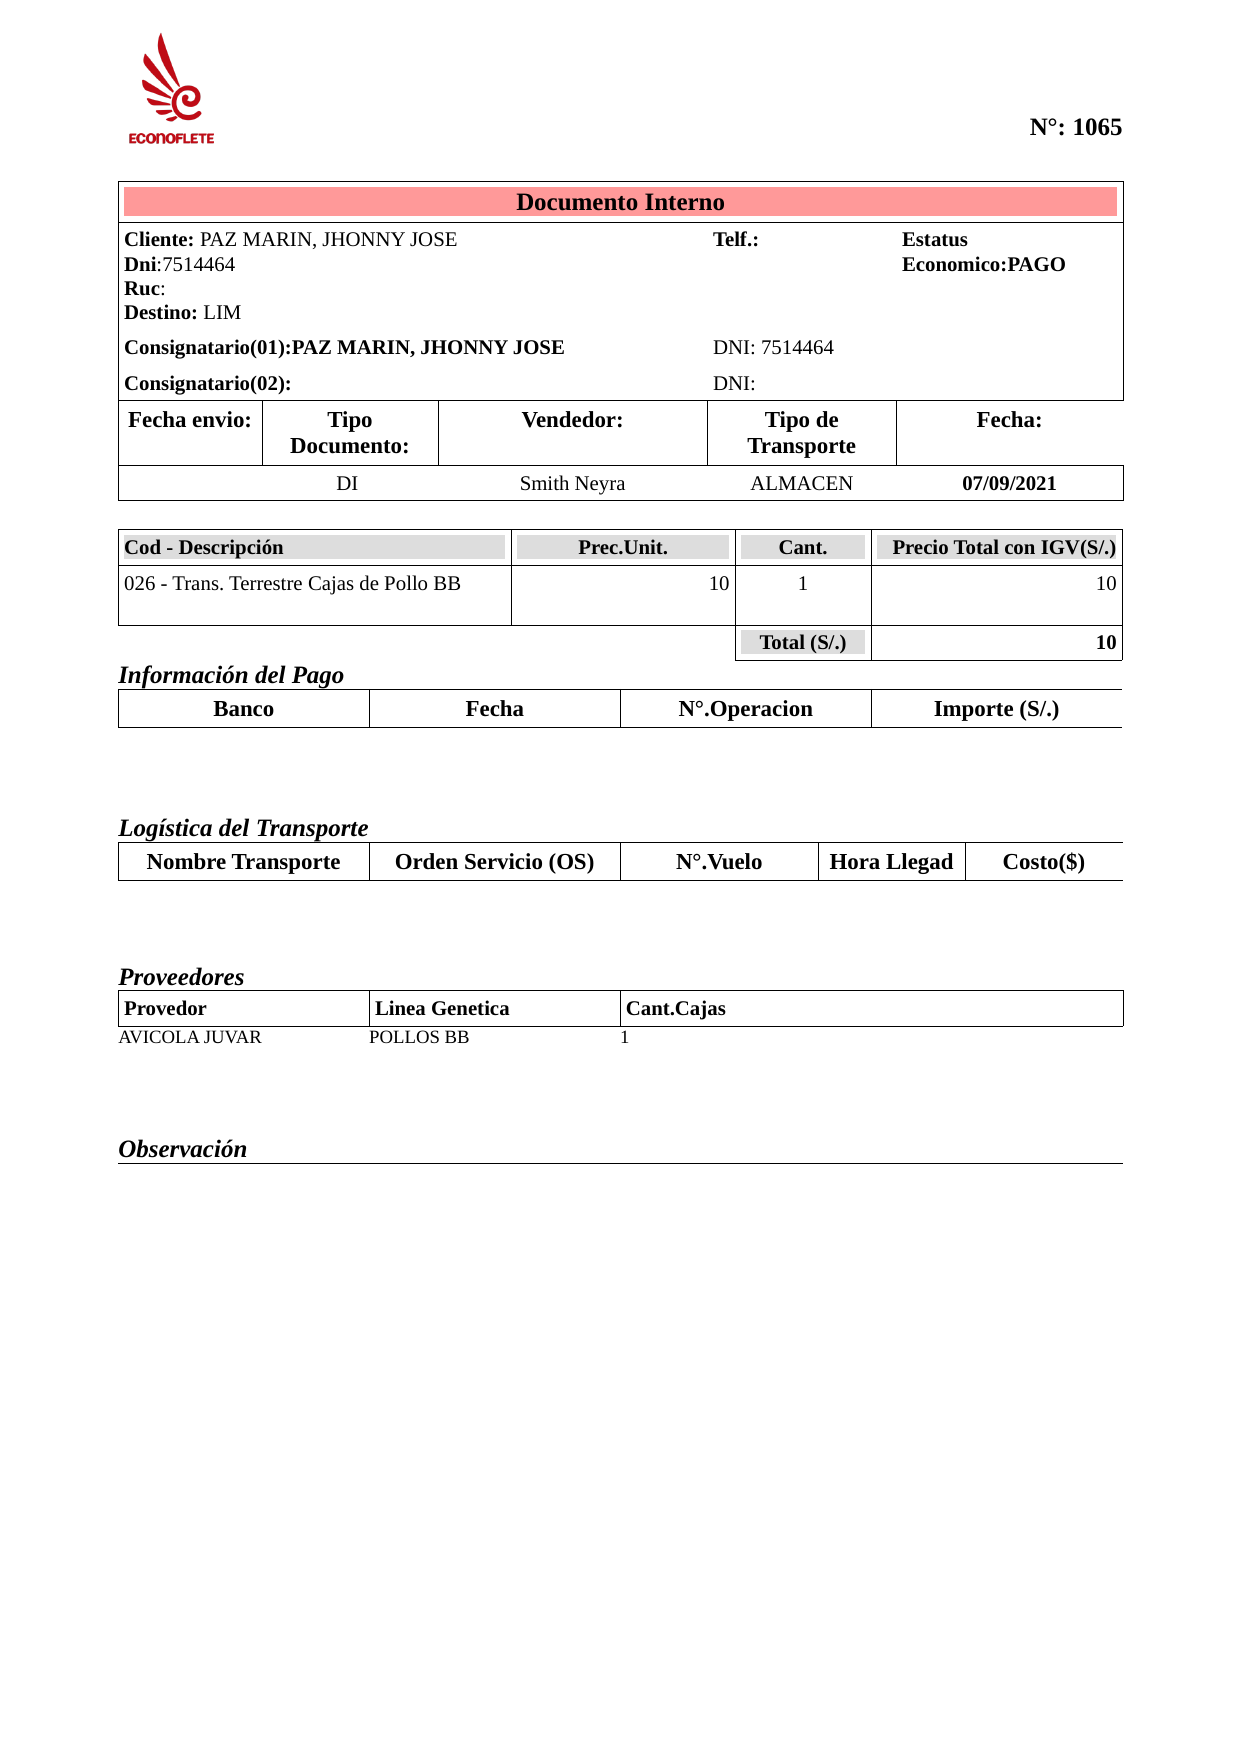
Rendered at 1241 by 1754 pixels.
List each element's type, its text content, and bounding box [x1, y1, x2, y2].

table_cell [118, 1112, 369, 1134]
table_header Hora Llegad [819, 843, 965, 880]
table_cell [118, 1069, 369, 1091]
table_cell [511, 626, 735, 660]
table_header Cant.Cajas [621, 991, 1123, 1026]
table_cell 1 [736, 566, 871, 624]
table_cell Vendedor: [439, 401, 707, 465]
table_cell [118, 785, 369, 813]
table_cell [620, 756, 871, 784]
table_cell 07/09/2021 [896, 466, 1123, 500]
text Logística del Transporte [118, 813, 1122, 842]
table_header Precio Total con IGV(S/.) [872, 530, 1122, 565]
table_header N°.Vuelo [621, 843, 818, 880]
table_header Linea Genetica [370, 991, 620, 1026]
table_cell DI [262, 466, 438, 500]
table_cell [620, 785, 871, 813]
table_cell [818, 933, 965, 962]
table_cell [620, 728, 871, 756]
table_cell [620, 1112, 1123, 1134]
table_header Cant. [736, 530, 871, 565]
table_cell [871, 756, 1122, 784]
text Información del Pago [118, 660, 1122, 689]
table_header Provedor [119, 991, 369, 1026]
table_cell Consignatario(01):PAZ MARIN, JHONNY JOSE [119, 329, 707, 365]
table_header Prec.Unit. [512, 530, 735, 565]
table_cell DNI: [707, 365, 1123, 400]
table_cell [118, 728, 369, 756]
table_cell 026 - Trans. Terrestre Cajas de Pollo BB [119, 566, 511, 624]
table_header Nombre Transporte [119, 843, 369, 880]
table_cell 10 [872, 626, 1122, 660]
table_header Banco [119, 690, 369, 727]
table_cell ALMACEN [707, 466, 896, 500]
table_cell [369, 728, 620, 756]
picture [118, 32, 225, 144]
table_cell [118, 933, 369, 962]
table_header Importe (S/.) [872, 690, 1122, 727]
table_cell [369, 904, 620, 933]
table_cell Total (S/.) [736, 626, 871, 660]
table_cell Fecha: [897, 401, 1123, 465]
table_cell [369, 933, 620, 962]
table_cell [118, 756, 369, 784]
table_cell [118, 1048, 369, 1069]
table_cell [119, 466, 262, 500]
table_cell [369, 881, 620, 904]
table_cell 10 [872, 566, 1122, 624]
table_cell [965, 881, 1123, 904]
table_cell Consignatario(02): [119, 365, 707, 400]
table_cell [369, 1048, 620, 1069]
table_cell [118, 904, 369, 933]
table_cell [620, 1069, 1123, 1091]
table_cell [818, 881, 965, 904]
table_cell [620, 1091, 1123, 1112]
table_cell [369, 1112, 620, 1134]
table_cell 1 [620, 1027, 1123, 1048]
table_header [118, 1164, 1123, 1187]
table_cell [965, 904, 1123, 933]
table_cell AVICOLA JUVAR [118, 1027, 369, 1048]
table_header Costo($) [966, 843, 1123, 880]
table_cell [369, 785, 620, 813]
table_cell [871, 785, 1122, 813]
table_cell [620, 881, 818, 904]
table_cell Smith Neyra [438, 466, 707, 500]
text Proveedores [118, 962, 1122, 990]
table_cell [369, 1091, 620, 1112]
table_cell Cliente: PAZ MARIN, JHONNY JOSE Dni:7514464 Ruc: Destino: LIM [119, 223, 707, 329]
table_cell Estatus Economico:PAGO [896, 223, 1123, 329]
table_header Cod - Descripción [119, 530, 511, 565]
table_cell Tipo de Transporte [708, 401, 896, 465]
table_cell [118, 626, 511, 660]
table_cell Telf.: [707, 223, 896, 329]
table_cell [620, 933, 818, 962]
table_header Documento Interno [119, 182, 1123, 222]
table_cell Fecha envio: [119, 401, 262, 465]
table_header Orden Servicio (OS) [370, 843, 620, 880]
table_cell 10 [512, 566, 735, 624]
table_cell [871, 728, 1122, 756]
table_cell [818, 904, 965, 933]
table_header N°.Operacion [621, 690, 871, 727]
text Observación [118, 1134, 1122, 1163]
table_cell [620, 1048, 1123, 1069]
table_cell [118, 1091, 369, 1112]
table_cell [620, 904, 818, 933]
table_cell [118, 881, 369, 904]
table_cell [369, 756, 620, 784]
table_cell DNI: 7514464 [707, 329, 1123, 365]
table_header Fecha [370, 690, 620, 727]
table_cell [965, 933, 1123, 962]
table_cell [369, 1069, 620, 1091]
table_cell POLLOS BB [369, 1027, 620, 1048]
table_cell Tipo Documento: [263, 401, 438, 465]
